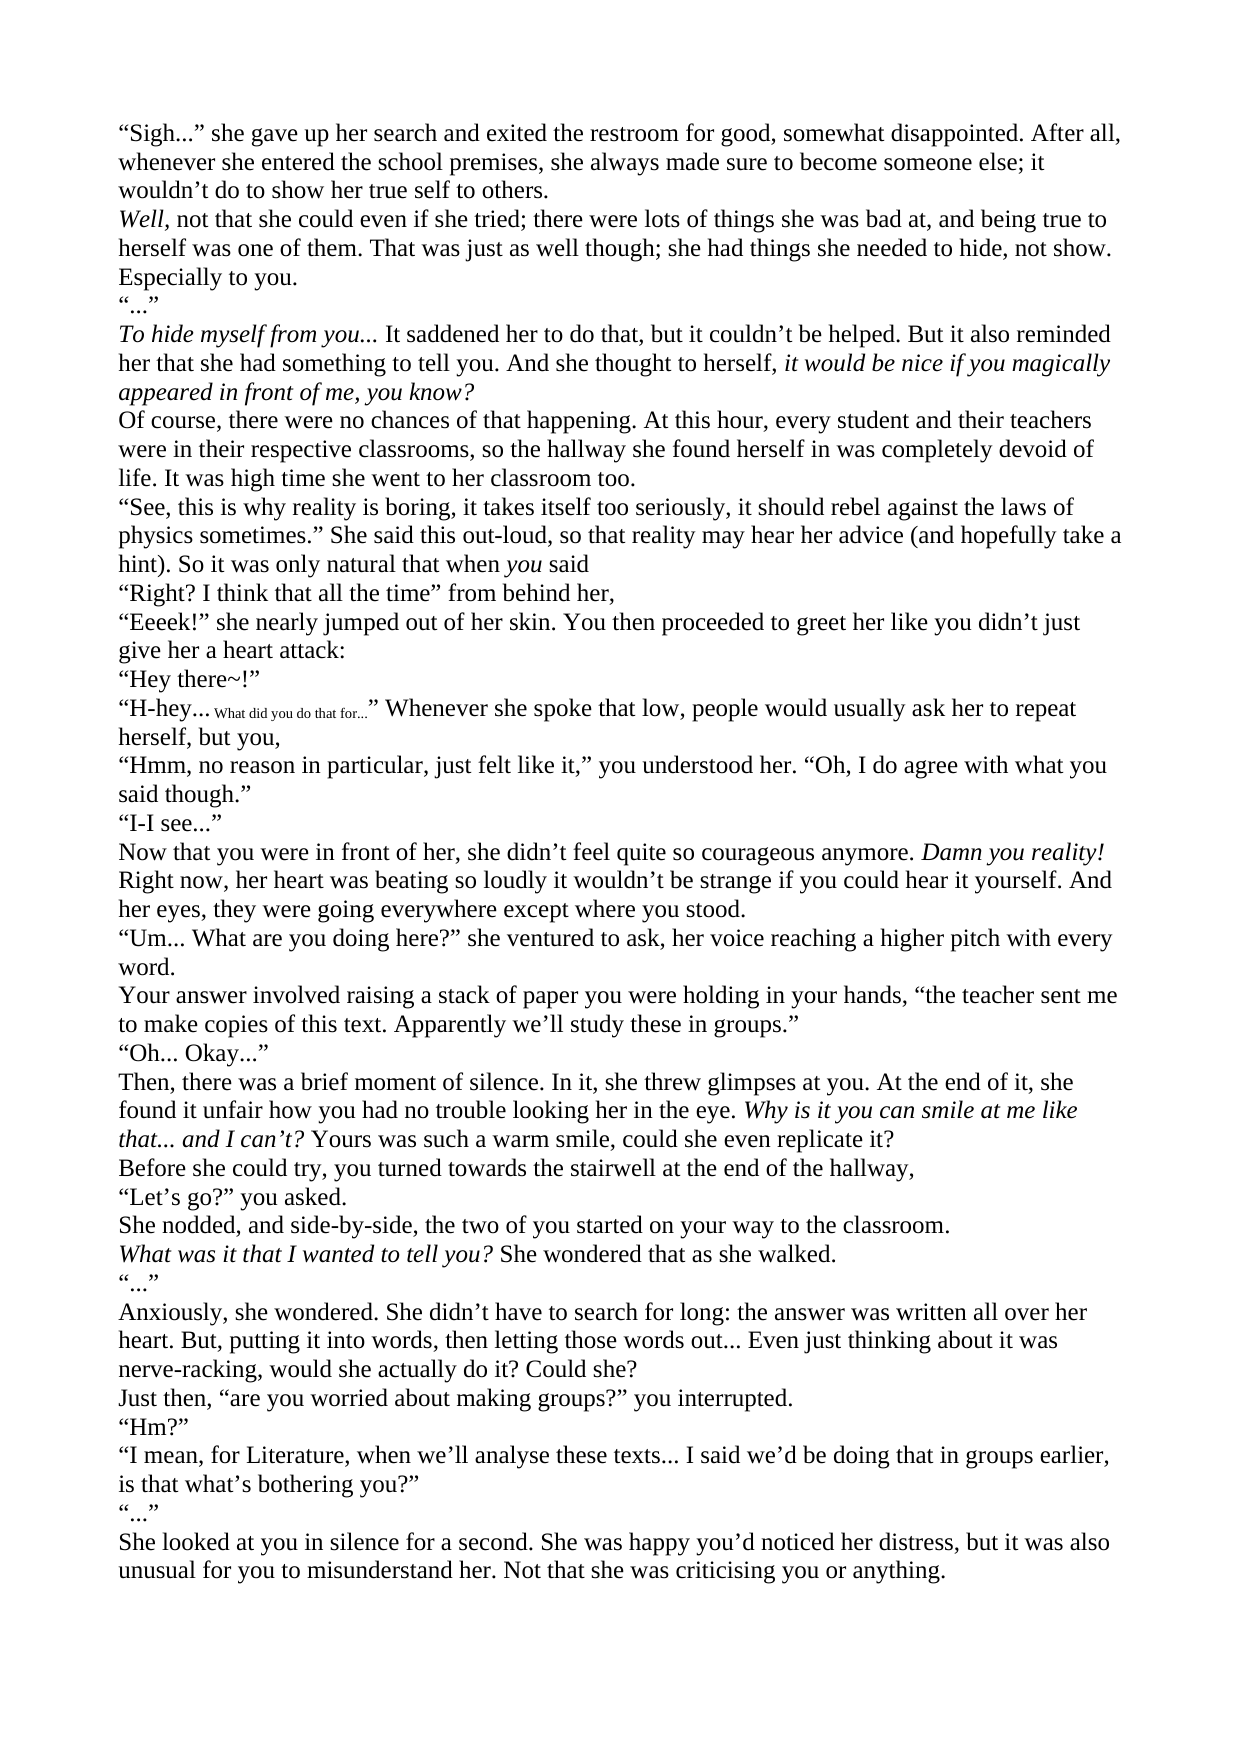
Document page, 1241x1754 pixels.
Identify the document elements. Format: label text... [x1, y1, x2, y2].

text Of course, there were no chances of that happening. At this hour, every student and their teachers were in their respective classrooms, so the hallway she found herself in was completely devoid of life. It was high time she went to her classroom too. [118, 406, 1122, 492]
text “Um... What are you doing here?” she ventured to ask, her voice reaching a higher pitch with every word. [118, 923, 1122, 981]
text What was it that I wanted to tell you? She wondered that as she walked. [118, 1239, 1122, 1268]
text “Hmm, no reason in particular, just felt like it,” you understood her. “Oh, I do agree with what you said though.” [118, 751, 1122, 808]
text “Oh... Okay...” [118, 1038, 1122, 1067]
text “I-I see...” [118, 808, 1122, 837]
text Just then, “are you worried about making groups?” you interrupted. [118, 1383, 1122, 1412]
text “See, this is why reality is boring, it takes itself too seriously, it should rebel against the laws of physics sometimes.” She said this out-loud, so that reality may hear her advice (and hopefully take a hint). So it was only natural that when you said [118, 492, 1122, 578]
text Now that you were in front of her, she didn’t feel quite so courageous anymore. Damn you reality! Right now, her heart was beating so loudly it wouldn’t be strange if you could hear it yourself. And her eyes, they were going everywhere except where you stood. [118, 837, 1122, 923]
text Before she could try, you turned towards the stairwell at the end of the hallway, [118, 1153, 1122, 1182]
text “...” [118, 1268, 1122, 1297]
text “Sigh...” she gave up her search and exited the restroom for good, somewhat disappointed. After all, whenever she entered the school premises, she always made sure to become someone else; it wouldn’t do to show her true self to others. [118, 118, 1122, 204]
text “Hm?” [118, 1412, 1122, 1441]
text “I mean, for Literature, when we’ll analyse these texts... I said we’d be doing that in groups earlier, is that what’s bothering you?” [118, 1441, 1122, 1498]
text She looked at you in silence for a second. She was happy you’d noticed her distress, but it was also unusual for you to misunderstand her. Not that she was criticising you or anything. [118, 1527, 1122, 1584]
text To hide myself from you... It saddened her to do that, but it couldn’t be helped. But it also reminded her that she had something to tell you. And she thought to herself, it would be nice if you magically appeared in front of me, you know? [118, 319, 1122, 406]
text Anxiously, she wondered. She didn’t have to search for long: the answer was written all over her heart. But, putting it into words, then letting those words out... Even just thinking about it was nerve-racking, would she actually do it? Could she? [118, 1297, 1122, 1383]
text “Let’s go?” you asked. [118, 1182, 1122, 1211]
text She nodded, and side-by-side, the two of you started on your way to the classroom. [118, 1211, 1122, 1239]
text “...” [118, 291, 1122, 319]
text Well, not that she could even if she tried; there were lots of things she was bad at, and being true to herself was one of them. That was just as well though; she had things she needed to hide, not show. Especially to you. [118, 204, 1122, 291]
text Then, there was a brief moment of silence. In it, she threw glimpses at you. At the end of it, she found it unfair how you had no trouble looking her in the eye. Why is it you can smile at me like that... and I can’t? Yours was such a warm smile, could she even replicate it? [118, 1067, 1122, 1153]
text “...” [118, 1498, 1122, 1527]
text Your answer involved raising a stack of paper you were holding in your hands, “the teacher sent me to make copies of this text. Apparently we’ll study these in groups.” [118, 981, 1122, 1038]
text “H-hey... What did you do that for...” Whenever she spoke that low, people would usually ask her to repeat herself, but you, [118, 693, 1122, 751]
text “Hey there~!” [118, 664, 1122, 693]
text “Eeeek!” she nearly jumped out of her skin. You then proceeded to greet her like you didn’t just give her a heart attack: [118, 607, 1122, 664]
text “Right? I think that all the time” from behind her, [118, 578, 1122, 607]
